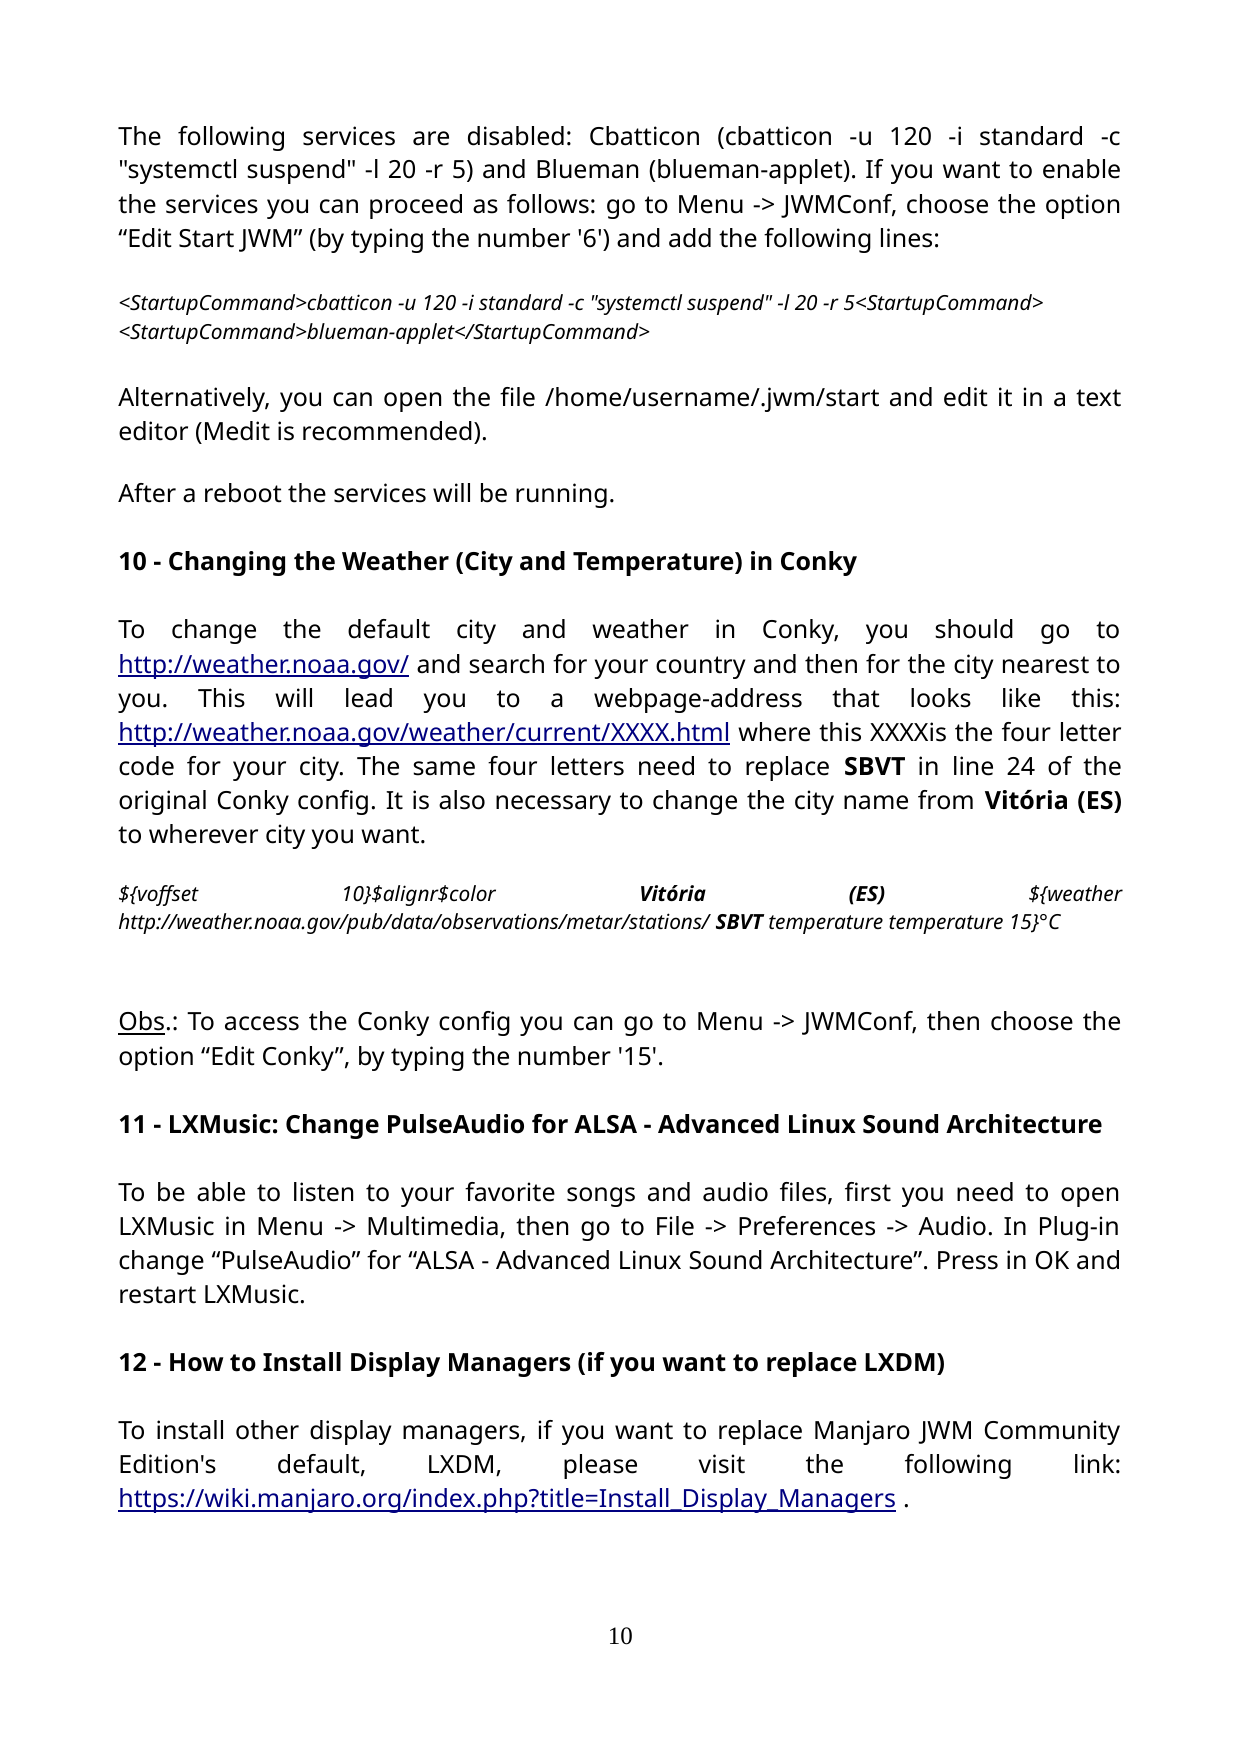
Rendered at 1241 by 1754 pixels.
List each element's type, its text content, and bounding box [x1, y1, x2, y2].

text <StartupCommand>cbatticon -u 120 -i standard -c "systemctl suspend" -l 20 -r 5<StartupCommand> [118, 288, 1122, 317]
text To install other display managers, if you want to replace Manjaro JWM Community Edition's default, LXDM, please visit the following link: https://wiki.manjaro.org/index.php?title=Install_Display_Managers . [118, 1413, 1122, 1515]
text The following services are disabled: Cbatticon (cbatticon -u 120 -i standard -c "systemctl suspend" -l 20 -r 5) and Blueman (blueman-applet). If you want to enable the services you can proceed as follows: go to Menu -> JWMConf, choose the option “Edit Start JWM” (by typing the number '6') and add the following lines: [118, 118, 1122, 254]
text <StartupCommand>blueman-applet</StartupCommand> [118, 317, 1122, 345]
text To change the default city and weather in Conky, you should go to http://weather.noaa.gov/ and search for your country and then for the city nearest to you. This will lead you to a webpage-address that looks like this: http://weather.noaa.gov/weather/current/XXXX.html where this XXXXis the four letter code for your city. The same four letters need to replace SBVT in line 24 of the original Conky config. It is also necessary to change the city name from Vitória (ES) to wherever city you want. [118, 612, 1122, 851]
text Alternatively, you can open the file /home/username/.jwm/start and edit it in a text editor (Medit is recommended). [118, 379, 1122, 447]
text To be able to listen to your favorite songs and audio files, first you need to open LXMusic in Menu -> Multimedia, then go to File -> Preferences -> Audio. In Plug-in change “PulseAudio” for “ALSA - Advanced Linux Sound Architecture”. Press in OK and restart LXMusic. [118, 1174, 1122, 1311]
text ${voffset 10}$alignr$color Vitória (ES) ${weather http://weather.noaa.gov/pub/data/observations/metar/stations/ SBVT temperature temperature 15}°C [118, 879, 1122, 936]
text Obs.: To access the Conky config you can go to Menu -> JWMConf, then choose the option “Edit Conky”, by typing the number '15'. [118, 1004, 1122, 1072]
subtitle 10 - Changing the Weather (City and Temperature) in Conky [118, 544, 1122, 578]
subtitle 12 - How to Install Display Managers (if you want to replace LXDM) [118, 1345, 1122, 1379]
subtitle 11 - LXMusic: Change PulseAudio for ALSA - Advanced Linux Sound Architecture [118, 1106, 1122, 1140]
text After a reboot the services will be running. [118, 476, 1122, 510]
